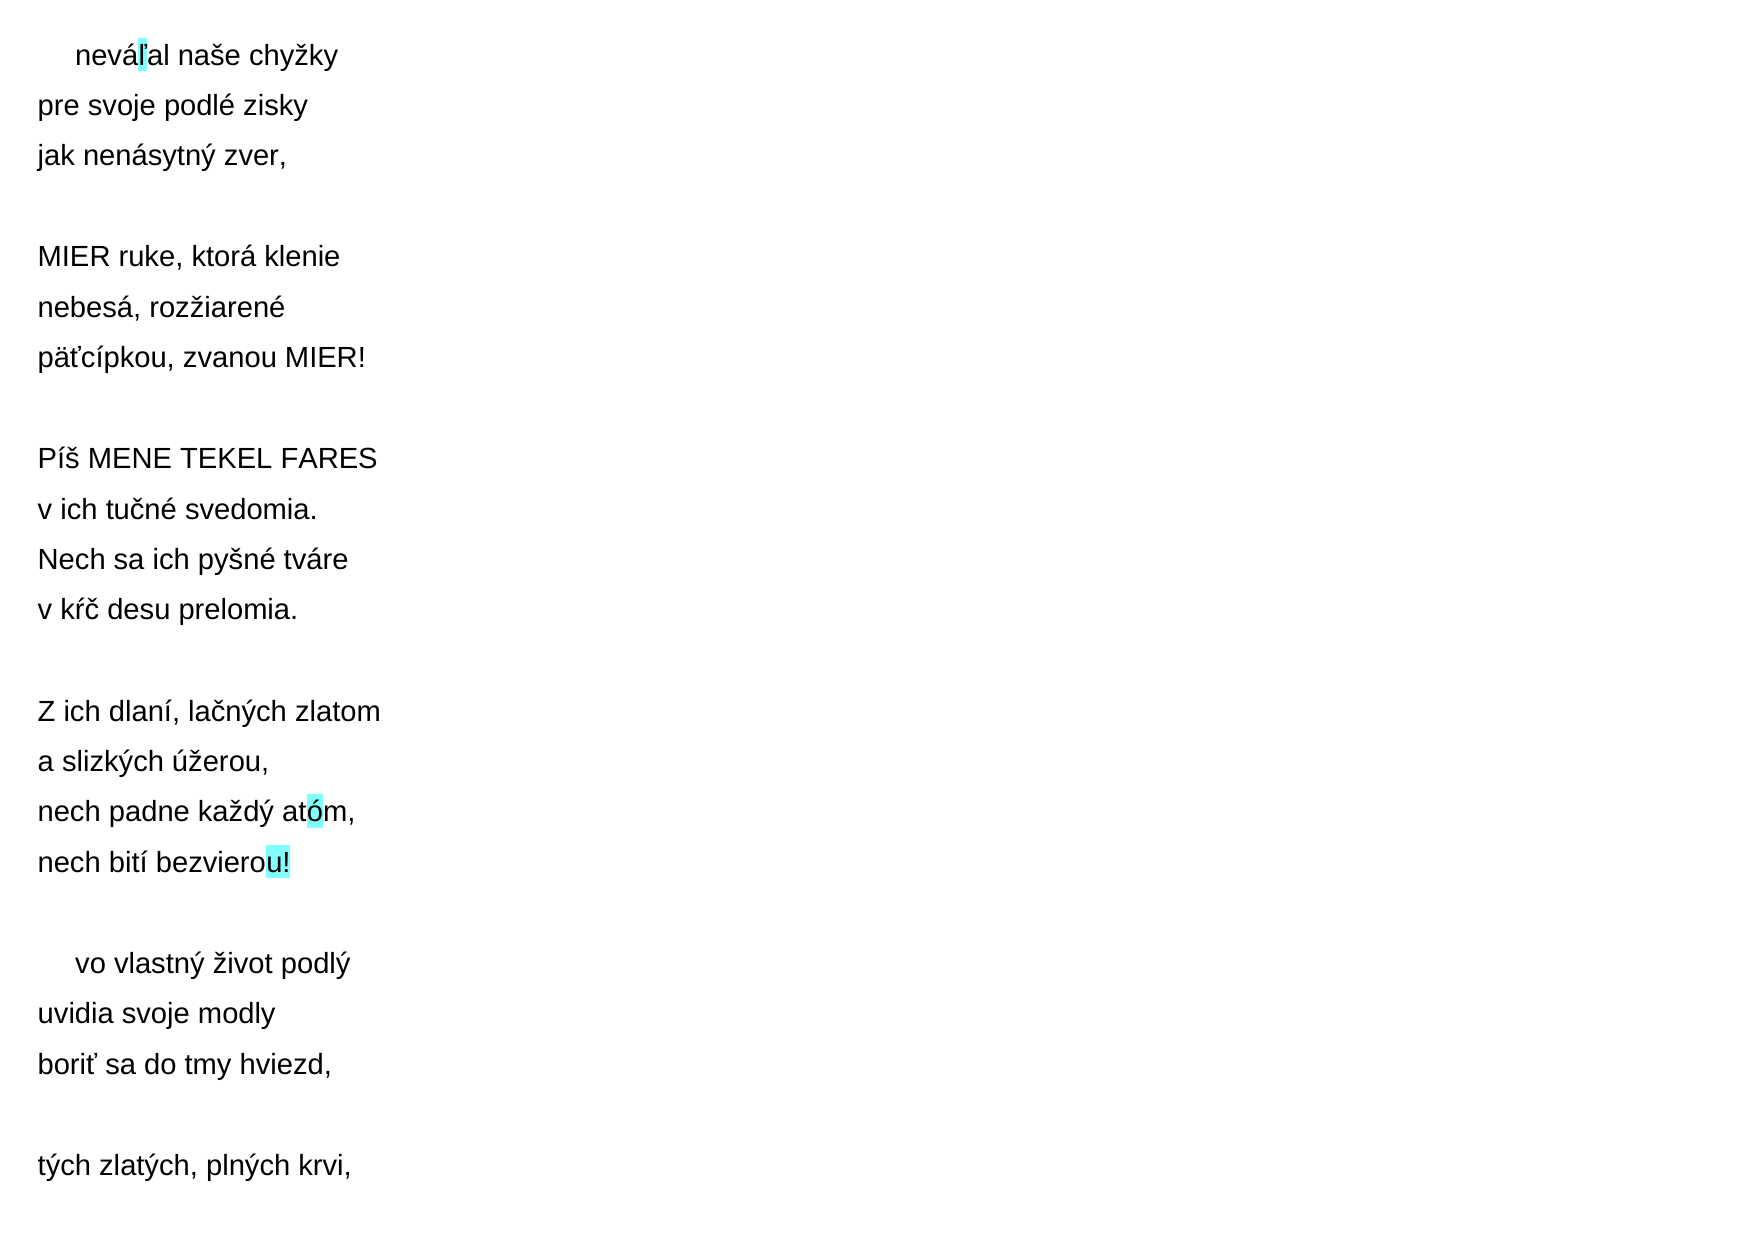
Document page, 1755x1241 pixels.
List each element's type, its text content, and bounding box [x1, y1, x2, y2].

text v kŕč desu prelomia. [37, 592, 1148, 626]
text nech bití bezvierou! [37, 845, 1148, 878]
text pre svoje podlé zisky [37, 88, 1148, 121]
text tých zlatých, plných krvi, [37, 1148, 1148, 1182]
text jak nenásytný zver, [37, 138, 1148, 172]
text Píš MENE TEKEL FARES [37, 441, 1148, 475]
text Z ich dlaní, lačných zlatom [37, 694, 1148, 727]
text neváľal naše chyžky [37, 37, 1148, 71]
text nech padne každý atóm, [37, 794, 1148, 828]
text uvidia svoje modly [37, 996, 1148, 1030]
text vo vlastný život podlý [37, 946, 1148, 979]
text boriť sa do tmy hviezd, [37, 1047, 1148, 1080]
text päťcípkou, zvanou MIER! [37, 340, 1148, 374]
text a slizkých úžerou, [37, 744, 1148, 778]
text v ich tučné svedomia. [37, 492, 1148, 525]
text MIER ruke, ktorá klenie [37, 239, 1148, 273]
text nebesá, rozžiarené [37, 290, 1148, 323]
text Nech sa ich pyšné tváre [37, 542, 1148, 576]
